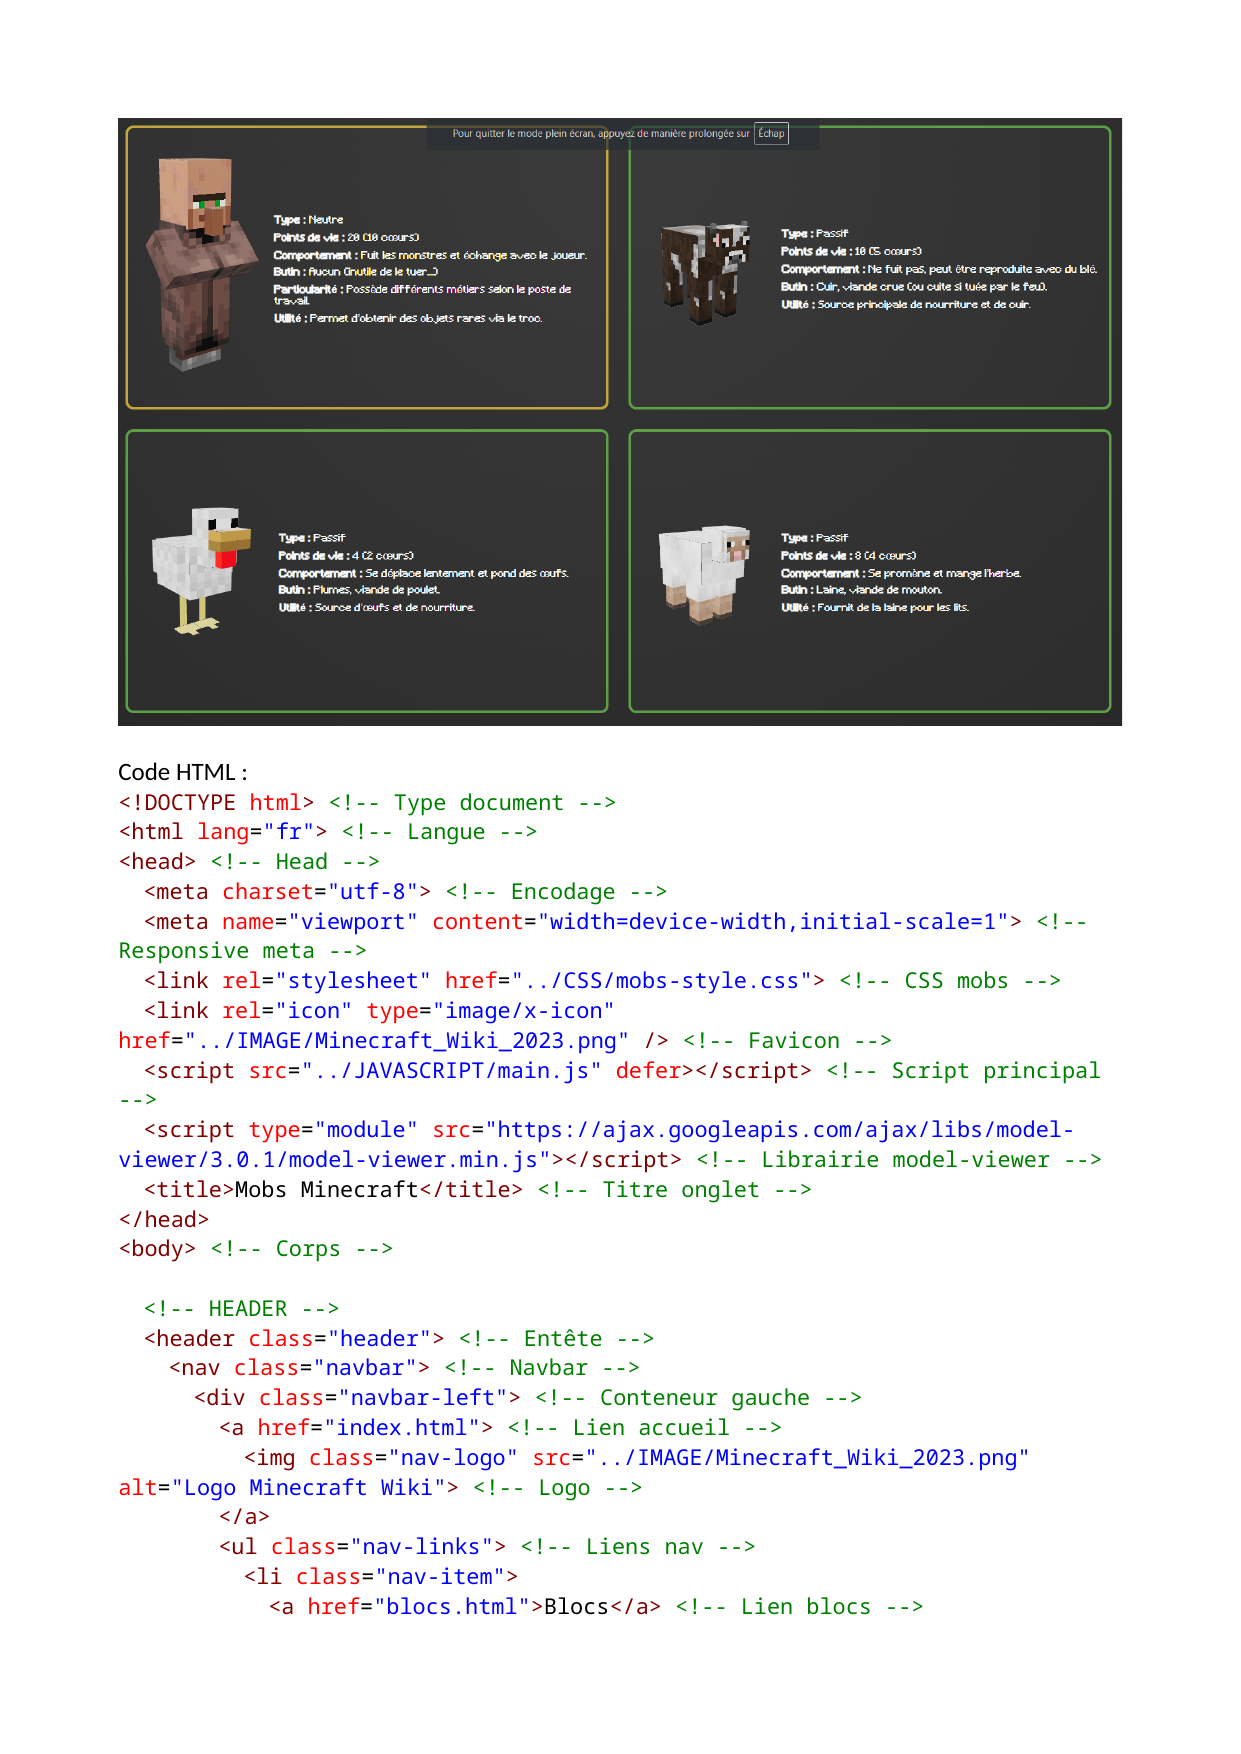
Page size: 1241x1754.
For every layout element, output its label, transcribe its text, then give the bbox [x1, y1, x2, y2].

text <li class="nav-item"> [118, 1561, 1122, 1591]
text <link rel="stylesheet" href="../CSS/mobs-style.css"> <!-- CSS mobs --> [118, 965, 1122, 995]
text </a> [118, 1501, 1122, 1531]
text <link rel="icon" type="image/x-icon" href="../IMAGE/Minecraft_Wiki_2023.png" /> <!-- Favicon --> [118, 995, 1122, 1054]
text <script src="../JAVASCRIPT/main.js" defer></script> <!-- Script principal --> [118, 1054, 1122, 1114]
text <meta name="viewport" content="width=device-width,initial-scale=1"> <!-- Responsive meta --> [118, 906, 1122, 965]
text <meta charset="utf-8"> <!-- Encodage --> [118, 876, 1122, 906]
text </head> [118, 1203, 1122, 1233]
text <script type="module" src="https://ajax.googleapis.com/ajax/libs/model-viewer/3.0.1/model-viewer.min.js"></script> <!-- Librairie model-viewer --> [118, 1114, 1122, 1174]
text <a href="index.html"> <!-- Lien accueil --> [118, 1412, 1122, 1442]
text <head> <!-- Head --> [118, 846, 1122, 876]
text <!DOCTYPE html> <!-- Type document --> [118, 786, 1122, 816]
text <html lang="fr"> <!-- Langue --> [118, 816, 1122, 846]
text <img class="nav-logo" src="../IMAGE/Minecraft_Wiki_2023.png" alt="Logo Minecraft Wiki"> <!-- Logo --> [118, 1442, 1122, 1501]
picture [118, 118, 1123, 726]
text <ul class="nav-links"> <!-- Liens nav --> [118, 1531, 1122, 1561]
text <body> <!-- Corps --> [118, 1233, 1122, 1263]
text <nav class="navbar"> <!-- Navbar --> [118, 1352, 1122, 1382]
text Code HTML : [118, 756, 1122, 786]
text <title>Mobs Minecraft</title> <!-- Titre onglet --> [118, 1174, 1122, 1203]
text <header class="header"> <!-- Entête --> [118, 1323, 1122, 1352]
text <a href="blocs.html">Blocs</a> <!-- Lien blocs --> [118, 1591, 1122, 1621]
text <div class="navbar-left"> <!-- Conteneur gauche --> [118, 1382, 1122, 1412]
text <!-- HEADER --> [118, 1293, 1122, 1323]
